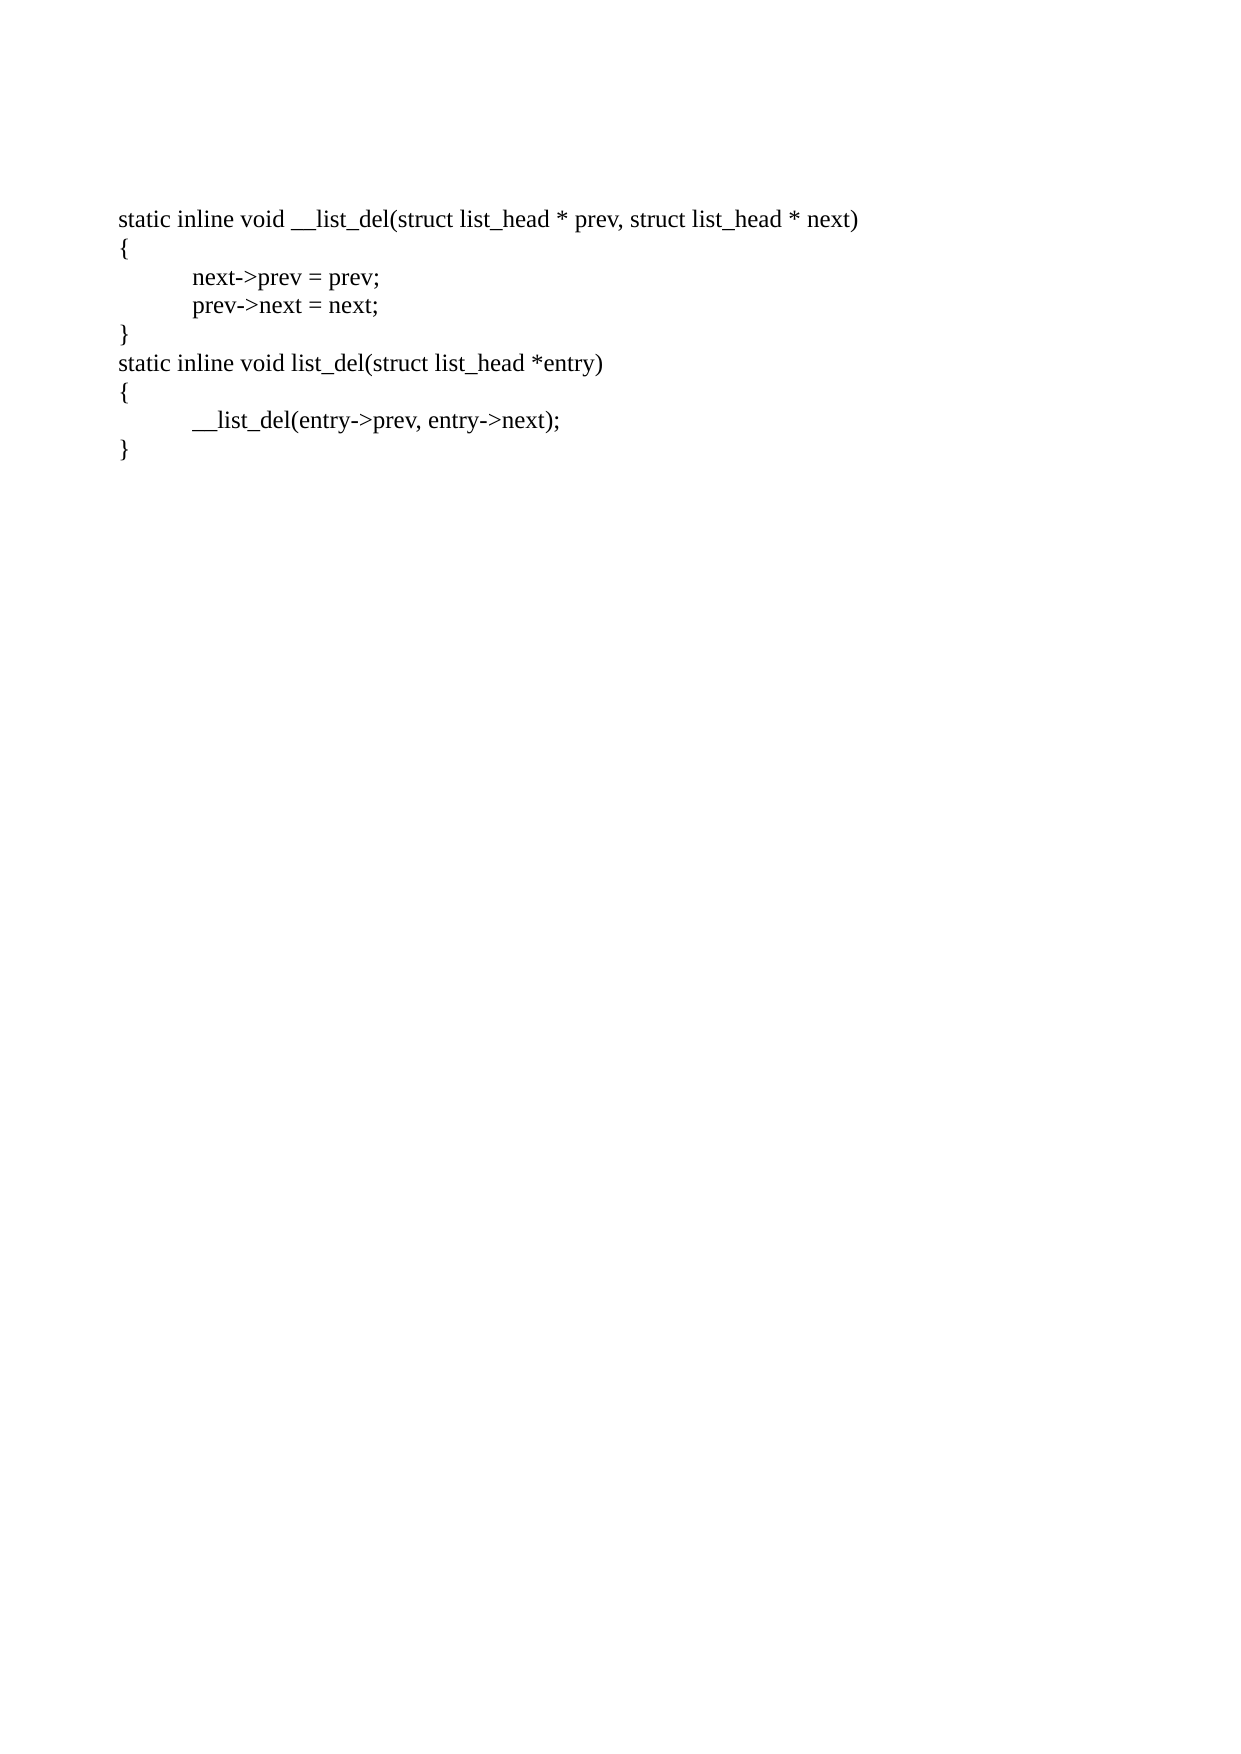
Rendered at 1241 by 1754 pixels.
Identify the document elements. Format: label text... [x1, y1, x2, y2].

text __list_del(entry->prev, entry->next); [118, 406, 1122, 434]
text static inline void __list_del(struct list_head * prev, struct list_head * next) [118, 204, 1122, 233]
text prev->next = next; [118, 291, 1122, 319]
text { [118, 377, 1122, 406]
text next->prev = prev; [118, 262, 1122, 291]
text } [118, 319, 1122, 348]
text { [118, 233, 1122, 262]
text static inline void list_del(struct list_head *entry) [118, 348, 1122, 377]
text } [118, 434, 1122, 463]
